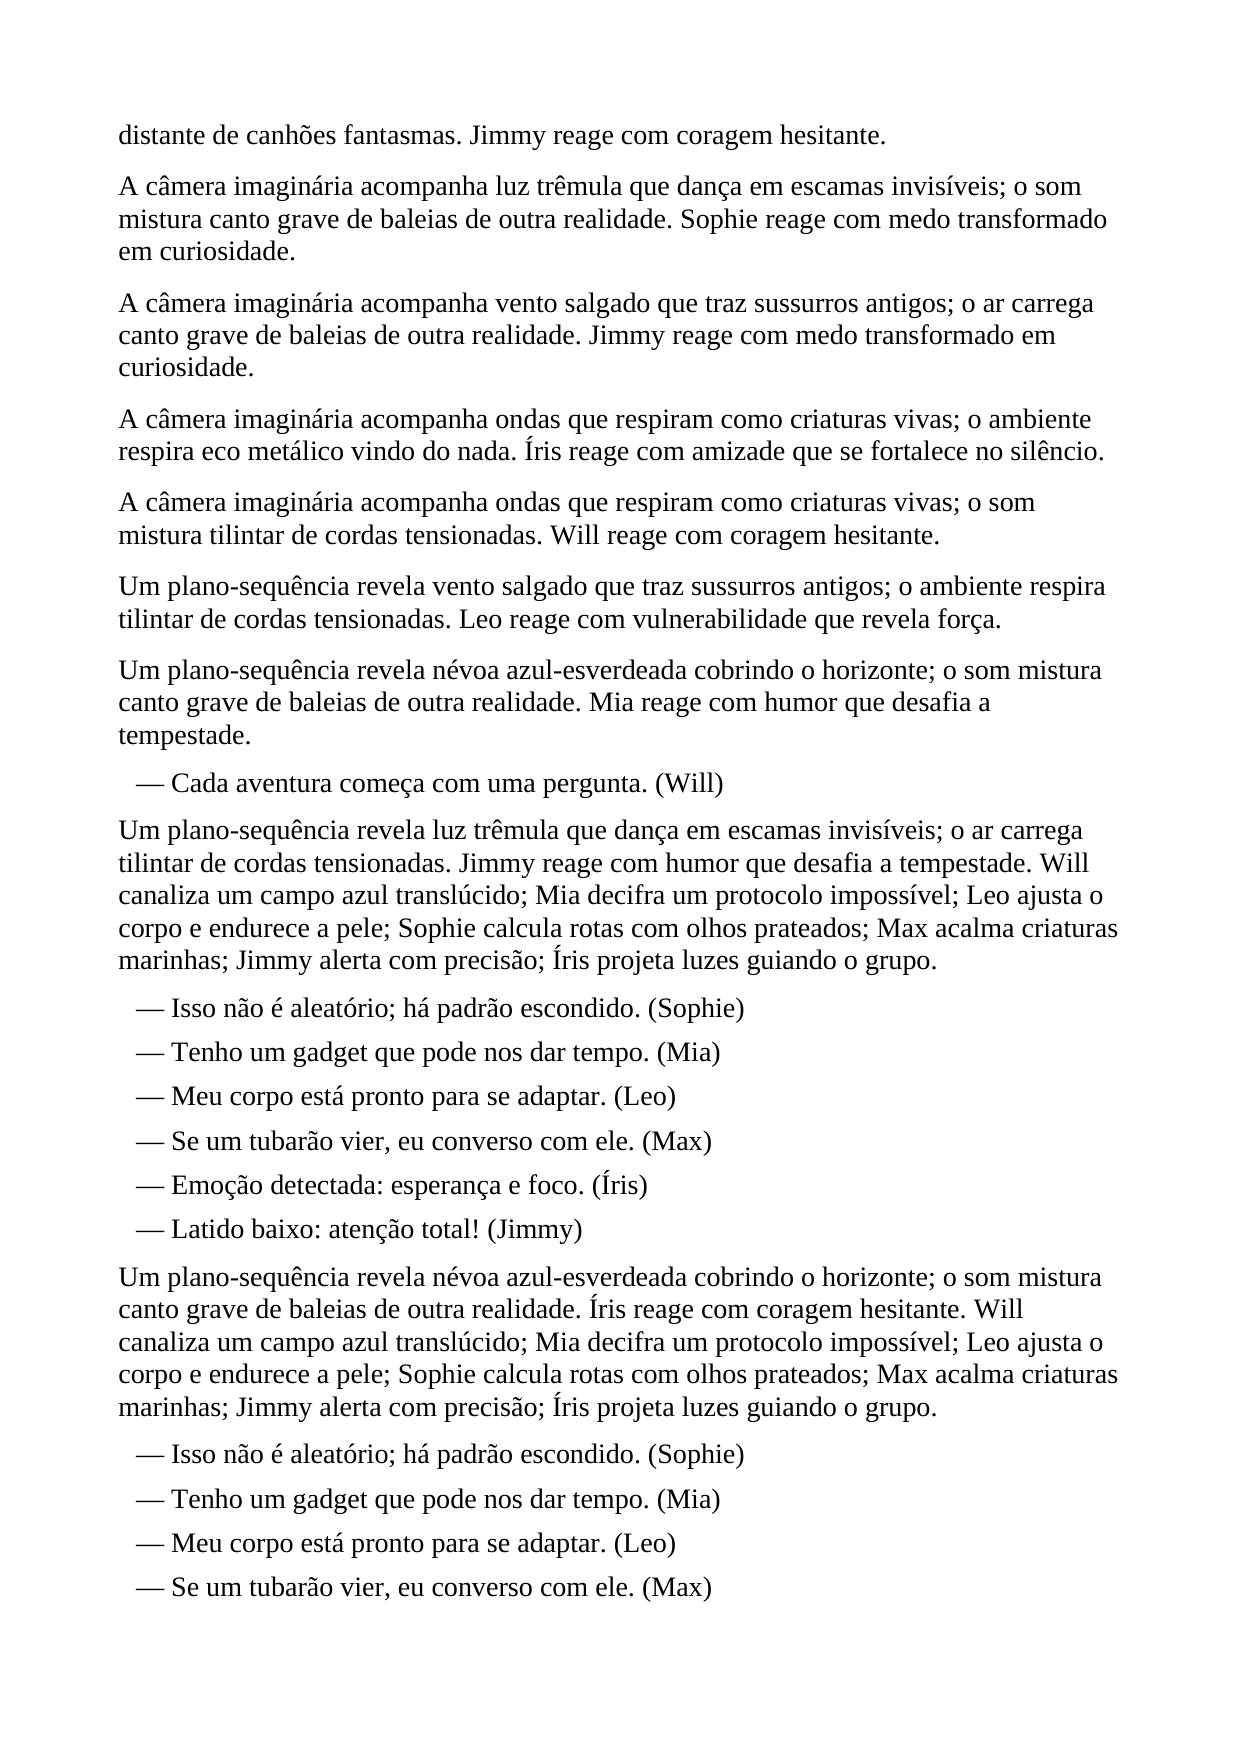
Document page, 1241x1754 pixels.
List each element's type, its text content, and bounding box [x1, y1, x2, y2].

text — Se um tubarão vier, eu converso com ele. (Max) [118, 1124, 1122, 1156]
text — Latido baixo: atenção total! (Jimmy) [118, 1212, 1122, 1244]
text — Tenho um gadget que pode nos dar tempo. (Mia) [118, 1482, 1122, 1514]
text — Meu corpo está pronto para se adaptar. (Leo) [118, 1526, 1122, 1558]
text — Isso não é aleatório; há padrão escondido. (Sophie) [118, 991, 1122, 1023]
text — Emoção detectada: esperança e foco. (Íris) [118, 1168, 1122, 1200]
text A câmera imaginária acompanha ondas que respiram como criaturas vivas; o som mistura tilintar de cordas tensionadas. Will reage com coragem hesitante. [118, 486, 1122, 550]
text — Cada aventura começa com uma pergunta. (Will) [118, 766, 1122, 798]
text — Meu corpo está pronto para se adaptar. (Leo) [118, 1079, 1122, 1112]
text A câmera imaginária acompanha luz trêmula que dança em escamas invisíveis; o som mistura canto grave de baleias de outra realidade. Sophie reage com medo transformado em curiosidade. [118, 169, 1122, 267]
text distante de canhões fantasmas. Jimmy reage com coragem hesitante. [118, 118, 1122, 151]
text Um plano-sequência revela névoa azul-esverdeada cobrindo o horizonte; o som mistura canto grave de baleias de outra realidade. Íris reage com coragem hesitante. Will canaliza um campo azul translúcido; Mia decifra um protocolo impossível; Leo ajusta o corpo e endurece a pele; Sophie calcula rotas com olhos prateados; Max acalma criaturas marinhas; Jimmy alerta com precisão; Íris projeta luzes guiando o grupo. [118, 1260, 1122, 1422]
text — Se um tubarão vier, eu converso com ele. (Max) [118, 1570, 1122, 1603]
text Um plano-sequência revela luz trêmula que dança em escamas invisíveis; o ar carrega tilintar de cordas tensionadas. Jimmy reage com humor que desafia a tempestade. Will canaliza um campo azul translúcido; Mia decifra um protocolo impossível; Leo ajusta o corpo e endurece a pele; Sophie calcula rotas com olhos prateados; Max acalma criaturas marinhas; Jimmy alerta com precisão; Íris projeta luzes guiando o grupo. [118, 813, 1122, 975]
text Um plano-sequência revela névoa azul-esverdeada cobrindo o horizonte; o som mistura canto grave de baleias de outra realidade. Mia reage com humor que desafia a tempestade. [118, 653, 1122, 750]
text A câmera imaginária acompanha vento salgado que traz sussurros antigos; o ar carrega canto grave de baleias de outra realidade. Jimmy reage com medo transformado em curiosidade. [118, 286, 1122, 383]
text A câmera imaginária acompanha ondas que respiram como criaturas vivas; o ambiente respira eco metálico vindo do nada. Íris reage com amizade que se fortalece no silêncio. [118, 402, 1122, 467]
text — Isso não é aleatório; há padrão escondido. (Sophie) [118, 1437, 1122, 1470]
text Um plano-sequência revela vento salgado que traz sussurros antigos; o ambiente respira tilintar de cordas tensionadas. Leo reage com vulnerabilidade que revela força. [118, 569, 1122, 634]
text — Tenho um gadget que pode nos dar tempo. (Mia) [118, 1035, 1122, 1067]
